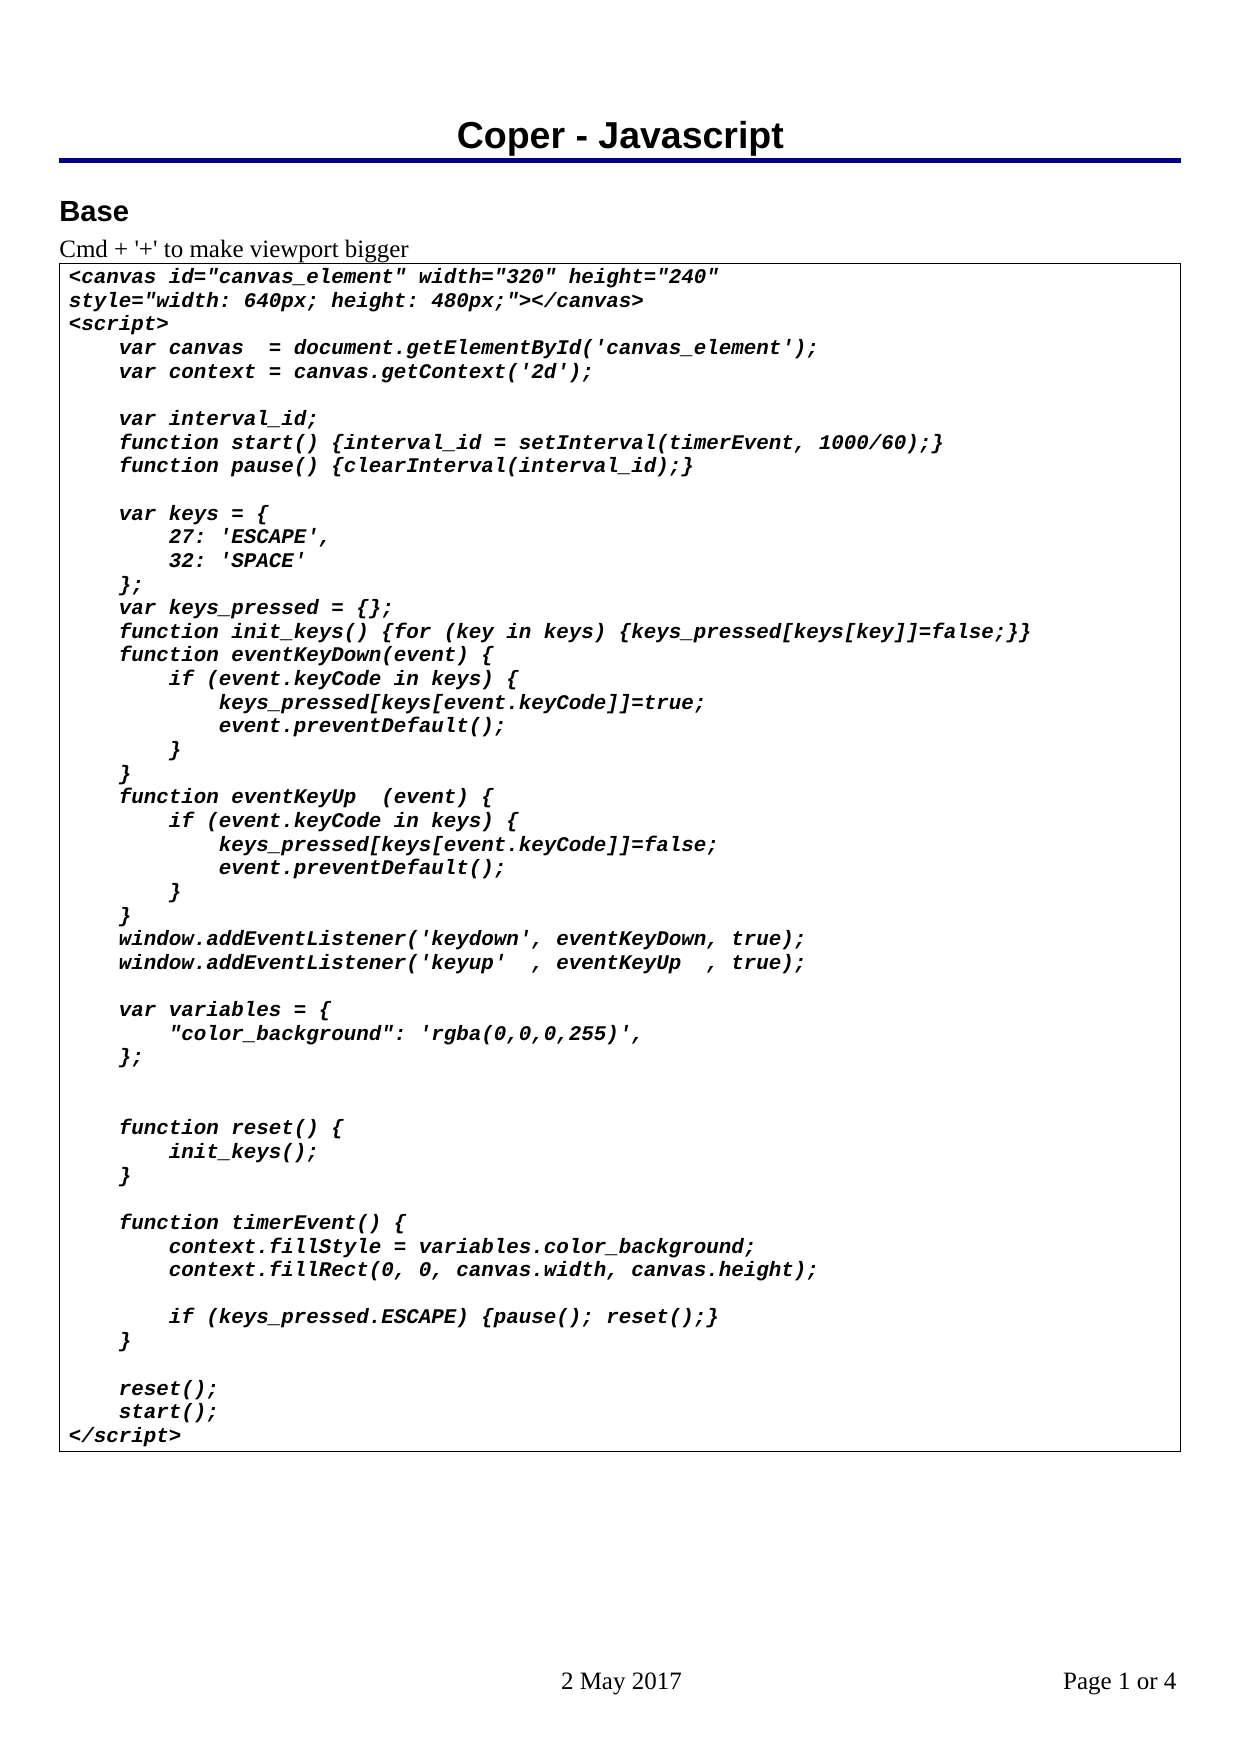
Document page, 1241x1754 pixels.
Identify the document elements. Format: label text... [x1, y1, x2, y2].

text }; [60, 1043, 1180, 1070]
text } [60, 878, 1180, 901]
text var interval_id; [60, 405, 1180, 428]
text start(); [60, 1398, 1180, 1422]
text 32: 'SPACE' [60, 547, 1180, 570]
text </script> [60, 1422, 1180, 1451]
text if (event.keyCode in keys) { [60, 665, 1180, 689]
text event.preventDefault(); [60, 854, 1180, 878]
text function pause() {clearInterval(interval_id);} [60, 452, 1180, 479]
text var canvas = document.getElementById('canvas_element'); [60, 334, 1180, 358]
text } [60, 759, 1180, 783]
text Cmd + '+' to make viewport bigger [59, 234, 1181, 263]
text if (event.keyCode in keys) { [60, 807, 1180, 831]
text function init_keys() {for (key in keys) {keys_pressed[keys[key]]=false;}} [60, 618, 1180, 641]
text function start() {interval_id = setInterval(timerEvent, 1000/60);} [60, 428, 1180, 452]
text <script> [60, 310, 1180, 334]
text window.addEventListener('keydown', eventKeyDown, true); [60, 925, 1180, 949]
text var keys_pressed = {}; [60, 594, 1180, 618]
text function reset() { [60, 1114, 1180, 1138]
text var keys = { [60, 499, 1180, 523]
text context.fillRect(0, 0, canvas.width, canvas.height); [60, 1256, 1180, 1283]
text init_keys(); [60, 1138, 1180, 1162]
text context.fillStyle = variables.color_background; [60, 1232, 1180, 1256]
text function timerEvent() { [60, 1209, 1180, 1232]
text keys_pressed[keys[event.keyCode]]=true; [60, 689, 1180, 712]
text } [60, 901, 1180, 925]
text <canvas id="canvas_element" width="320" height="240" [60, 264, 1180, 287]
text 27: 'ESCAPE', [60, 523, 1180, 547]
text style="width: 640px; height: 480px;"></canvas> [60, 287, 1180, 310]
text } [60, 736, 1180, 759]
text window.addEventListener('keyup' , eventKeyUp , true); [60, 949, 1180, 976]
text function eventKeyUp (event) { [60, 783, 1180, 807]
subtitle Base [59, 194, 1181, 228]
text }; [60, 570, 1180, 594]
subtitle Coper - Javascript [59, 113, 1181, 158]
text keys_pressed[keys[event.keyCode]]=false; [60, 831, 1180, 854]
text var variables = { [60, 996, 1180, 1020]
text } [60, 1327, 1180, 1354]
text var context = canvas.getContext('2d'); [60, 358, 1180, 384]
text event.preventDefault(); [60, 712, 1180, 736]
text "color_background": 'rgba(0,0,0,255)', [60, 1020, 1180, 1043]
text if (keys_pressed.ESCAPE) {pause(); reset();} [60, 1303, 1180, 1327]
text function eventKeyDown(event) { [60, 641, 1180, 665]
text } [60, 1162, 1180, 1188]
text reset(); [60, 1374, 1180, 1398]
